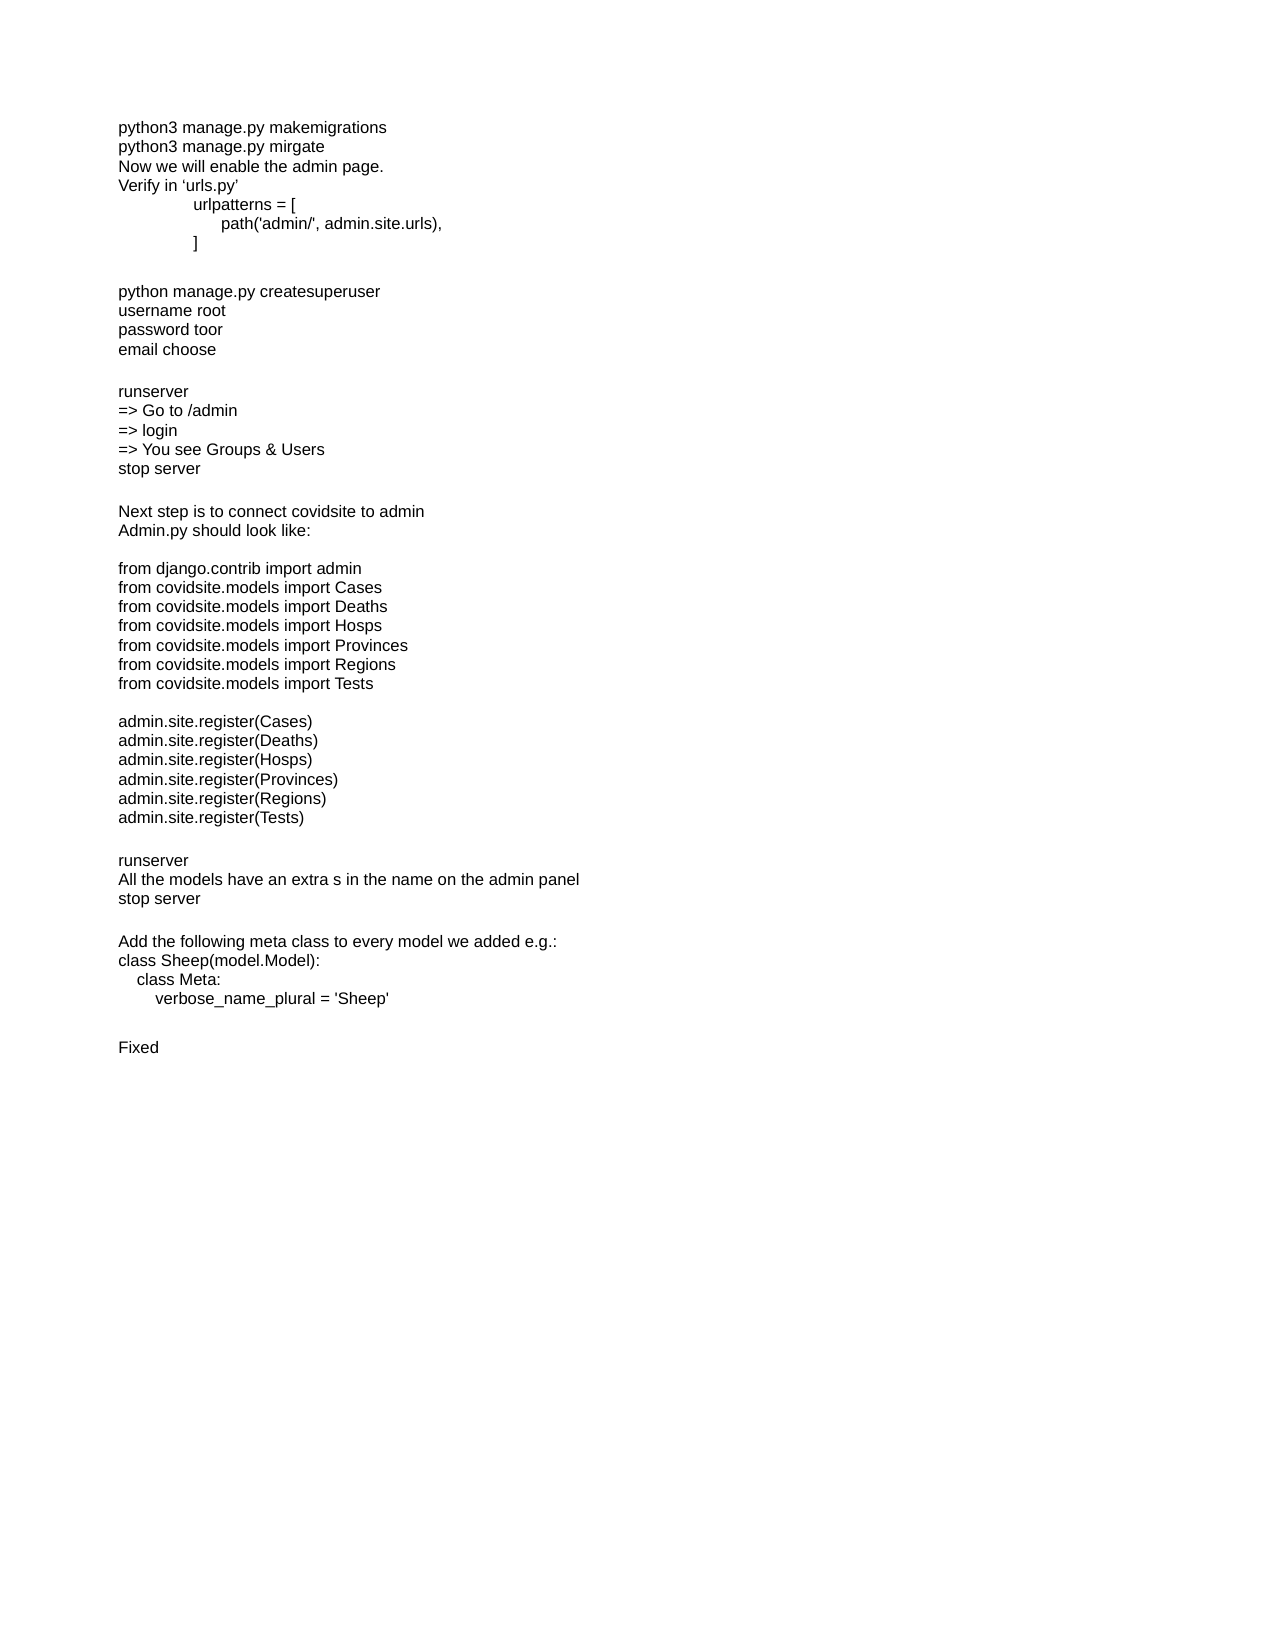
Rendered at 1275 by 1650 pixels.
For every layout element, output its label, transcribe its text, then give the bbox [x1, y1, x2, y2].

text Fixed [118, 1038, 1157, 1057]
text stop server [118, 459, 1157, 478]
text from covidsite.models import Regions [118, 654, 1157, 674]
text from django.contrib import admin [118, 559, 1157, 578]
text admin.site.register(Cases) [118, 712, 1157, 731]
text runserver [118, 850, 1157, 869]
text class Sheep(model.Model): [118, 951, 1157, 970]
text ] [118, 233, 1157, 252]
text => Go to /admin [118, 401, 1157, 420]
text admin.site.register(Tests) [118, 808, 1157, 827]
text stop server [118, 889, 1157, 908]
text runserver [118, 382, 1157, 401]
text => login [118, 420, 1157, 439]
text admin.site.register(Provinces) [118, 769, 1157, 788]
text Admin.py should look like: [118, 521, 1157, 540]
text from covidsite.models import Provinces [118, 635, 1157, 654]
text admin.site.register(Regions) [118, 788, 1157, 808]
text python manage.py createsuperuser [118, 282, 1157, 301]
text path('admin/', admin.site.urls), [118, 214, 1157, 233]
text from covidsite.models import Deaths [118, 597, 1157, 616]
text urlpatterns = [ [118, 195, 1157, 214]
text verbose_name_plural = 'Sheep' [118, 989, 1157, 1008]
text => You see Groups & Users [118, 439, 1157, 459]
text All the models have an extra s in the name on the admin panel [118, 869, 1157, 889]
text Now we will enable the admin page. [118, 156, 1157, 176]
text username root [118, 301, 1157, 320]
text admin.site.register(Hosps) [118, 750, 1157, 769]
text python3 manage.py mirgate [118, 137, 1157, 156]
text admin.site.register(Deaths) [118, 731, 1157, 750]
text from covidsite.models import Hosps [118, 616, 1157, 635]
text Verify in ‘urls.py’ [118, 176, 1157, 195]
text from covidsite.models import Tests [118, 674, 1157, 693]
text Add the following meta class to every model we added e.g.: [118, 932, 1157, 951]
text from covidsite.models import Cases [118, 578, 1157, 597]
text password toor [118, 320, 1157, 339]
text email choose [118, 339, 1157, 358]
text class Meta: [118, 970, 1157, 989]
text Next step is to connect covidsite to admin [118, 502, 1157, 521]
text python3 manage.py makemigrations [118, 118, 1157, 137]
